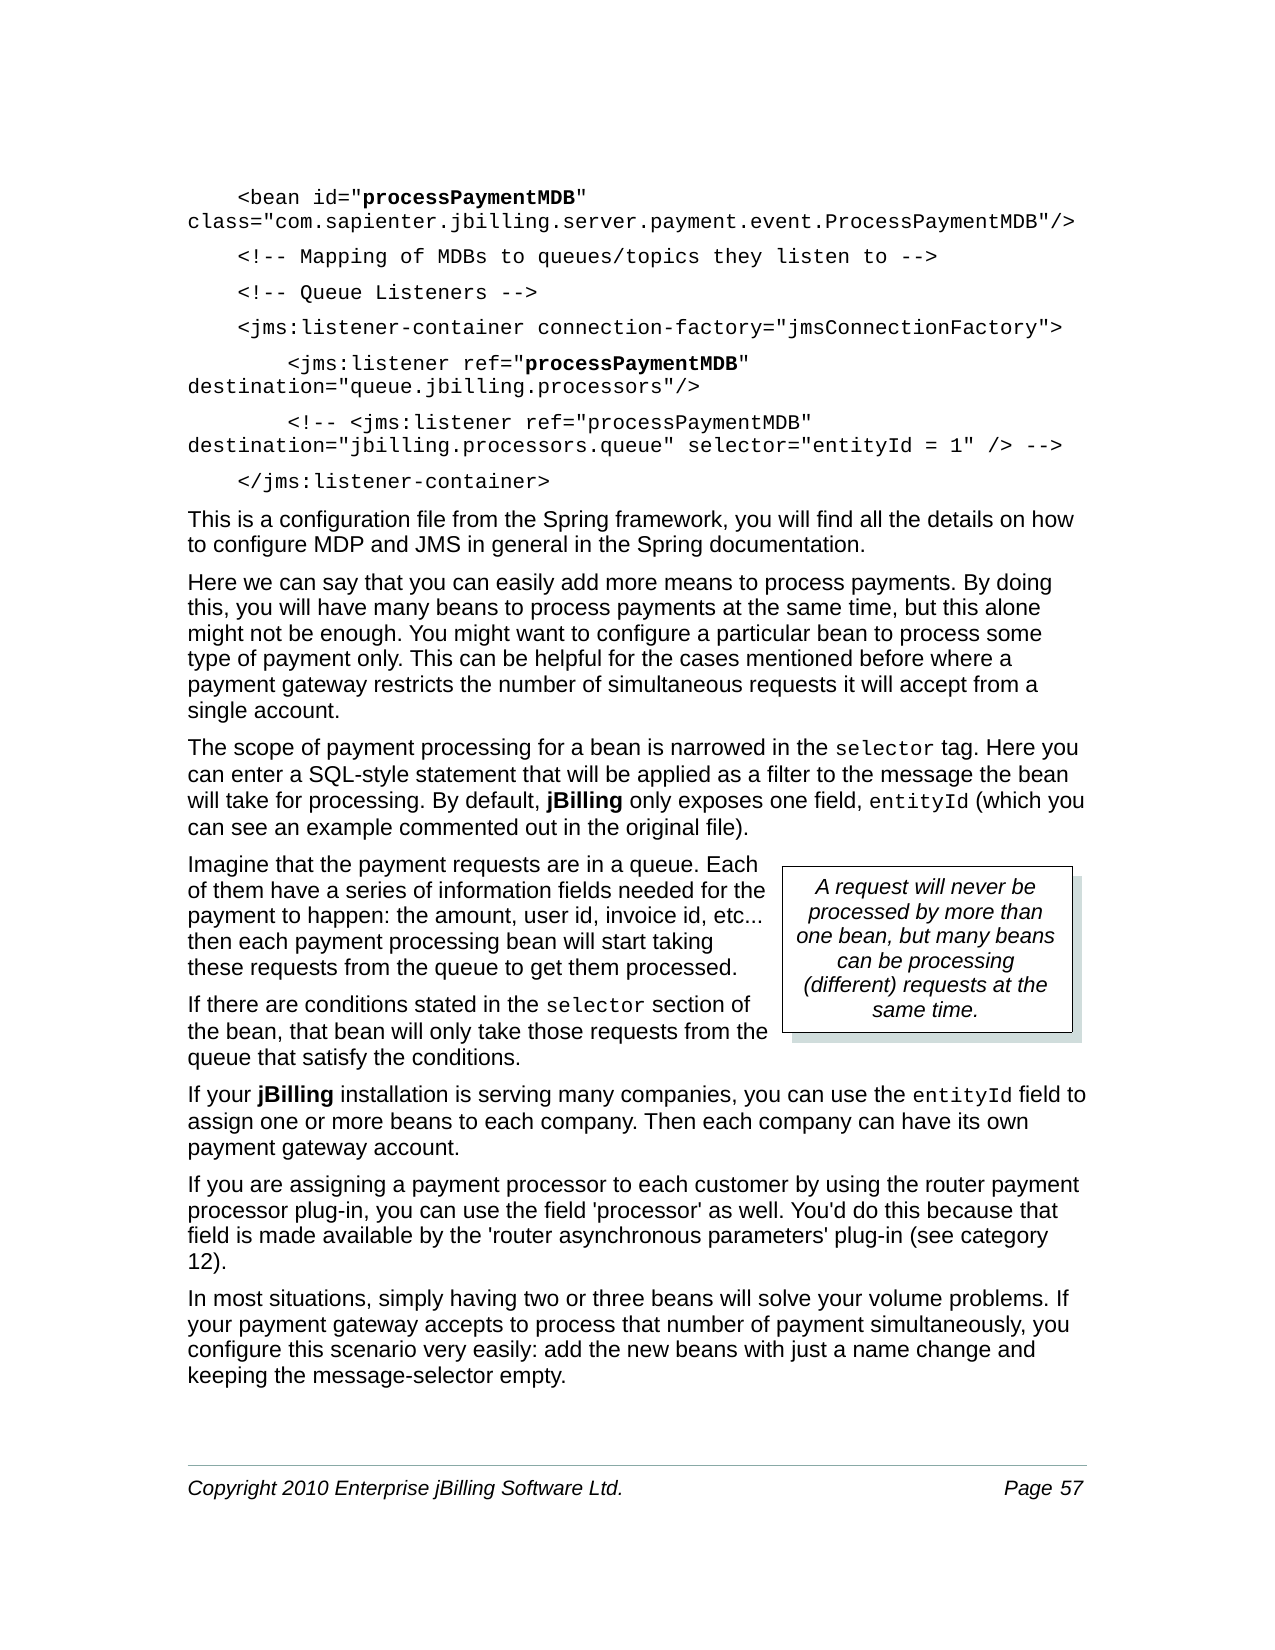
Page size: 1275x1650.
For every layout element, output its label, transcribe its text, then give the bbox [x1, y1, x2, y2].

text If you are assigning a payment processor to each customer by using the router payment processor plug-in, you can use the field 'processor' as well. You'd do this because that field is made available by the 'router asynchronous parameters' plug-in (see category 12). [187, 1172, 1087, 1274]
text <!-- <jms:listener ref="processPaymentMDB" destination="jbilling.processors.queue" selector="entityId = 1" /> --> [187, 412, 1087, 459]
text <jms:listener-container connection-factory="jmsConnectionFactory"> [187, 317, 1087, 341]
text The scope of payment processing for a bean is narrowed in the selector tag. Here you can enter a SQL-style statement that will be applied as a filter to the message the bean will take for processing. By default, jBilling only exposes one field, entityId (which you can see an example commented out in the original file). [187, 735, 1087, 840]
text <jms:listener ref="processPaymentMDB" destination="queue.jbilling.processors"/> [187, 353, 1087, 400]
text <!-- Mapping of MDBs to queues/topics they listen to --> [187, 246, 1087, 270]
text If there are conditions stated in the selector section of the bean, that bean will only take those requests from the queue that satisfy the conditions. [187, 992, 1087, 1070]
text This is a configuration file from the Spring framework, you will find all the details on how to configure MDP and JMS in general in the Spring documentation. [187, 506, 1087, 557]
text <!-- Queue Listeners --> [187, 282, 1087, 306]
text </jms:listener-container> [187, 471, 1087, 494]
text Imagine that the payment requests are in a queue. Each of them have a series of information fields needed for the payment to happen: the amount, user id, invoice id, etc... then each payment processing bean will start taking these requests from the queue to get them processed. [783, 867, 1072, 1032]
text If your jBilling installation is serving many companies, you can use the entityId field to assign one or more beans to each company. Then each company can have its own payment gateway account. [187, 1082, 1087, 1160]
text Imagine that the payment requests are in a queue. Each of them have a series of information fields needed for the payment to happen: the amount, user id, invoice id, etc... then each payment processing bean will start taking these requests from the queue to get them processed. [187, 852, 1087, 980]
text <bean id="processPaymentMDB" class="com.sapienter.jbilling.server.payment.event.ProcessPaymentMDB"/> [187, 187, 1087, 235]
text A request will never be processed by more than one bean, but many beans can be processing (different) requests at the same time. [791, 875, 1063, 1022]
text In most situations, simply having two or three beans will solve your volume problems. If your payment gateway accepts to process that number of payment simultaneously, you configure this scenario very easily: add the new beans with just a name change and keeping the message-selector empty. [187, 1286, 1087, 1388]
text Here we can say that you can easily add more means to process payments. By doing this, you will have many beans to process payments at the same time, but this alone might not be enough. You might want to configure a particular bean to process some type of payment only. This can be helpful for the cases mentioned before where a payment gateway restricts the number of simultaneous requests it will accept from a single account. [187, 569, 1087, 723]
